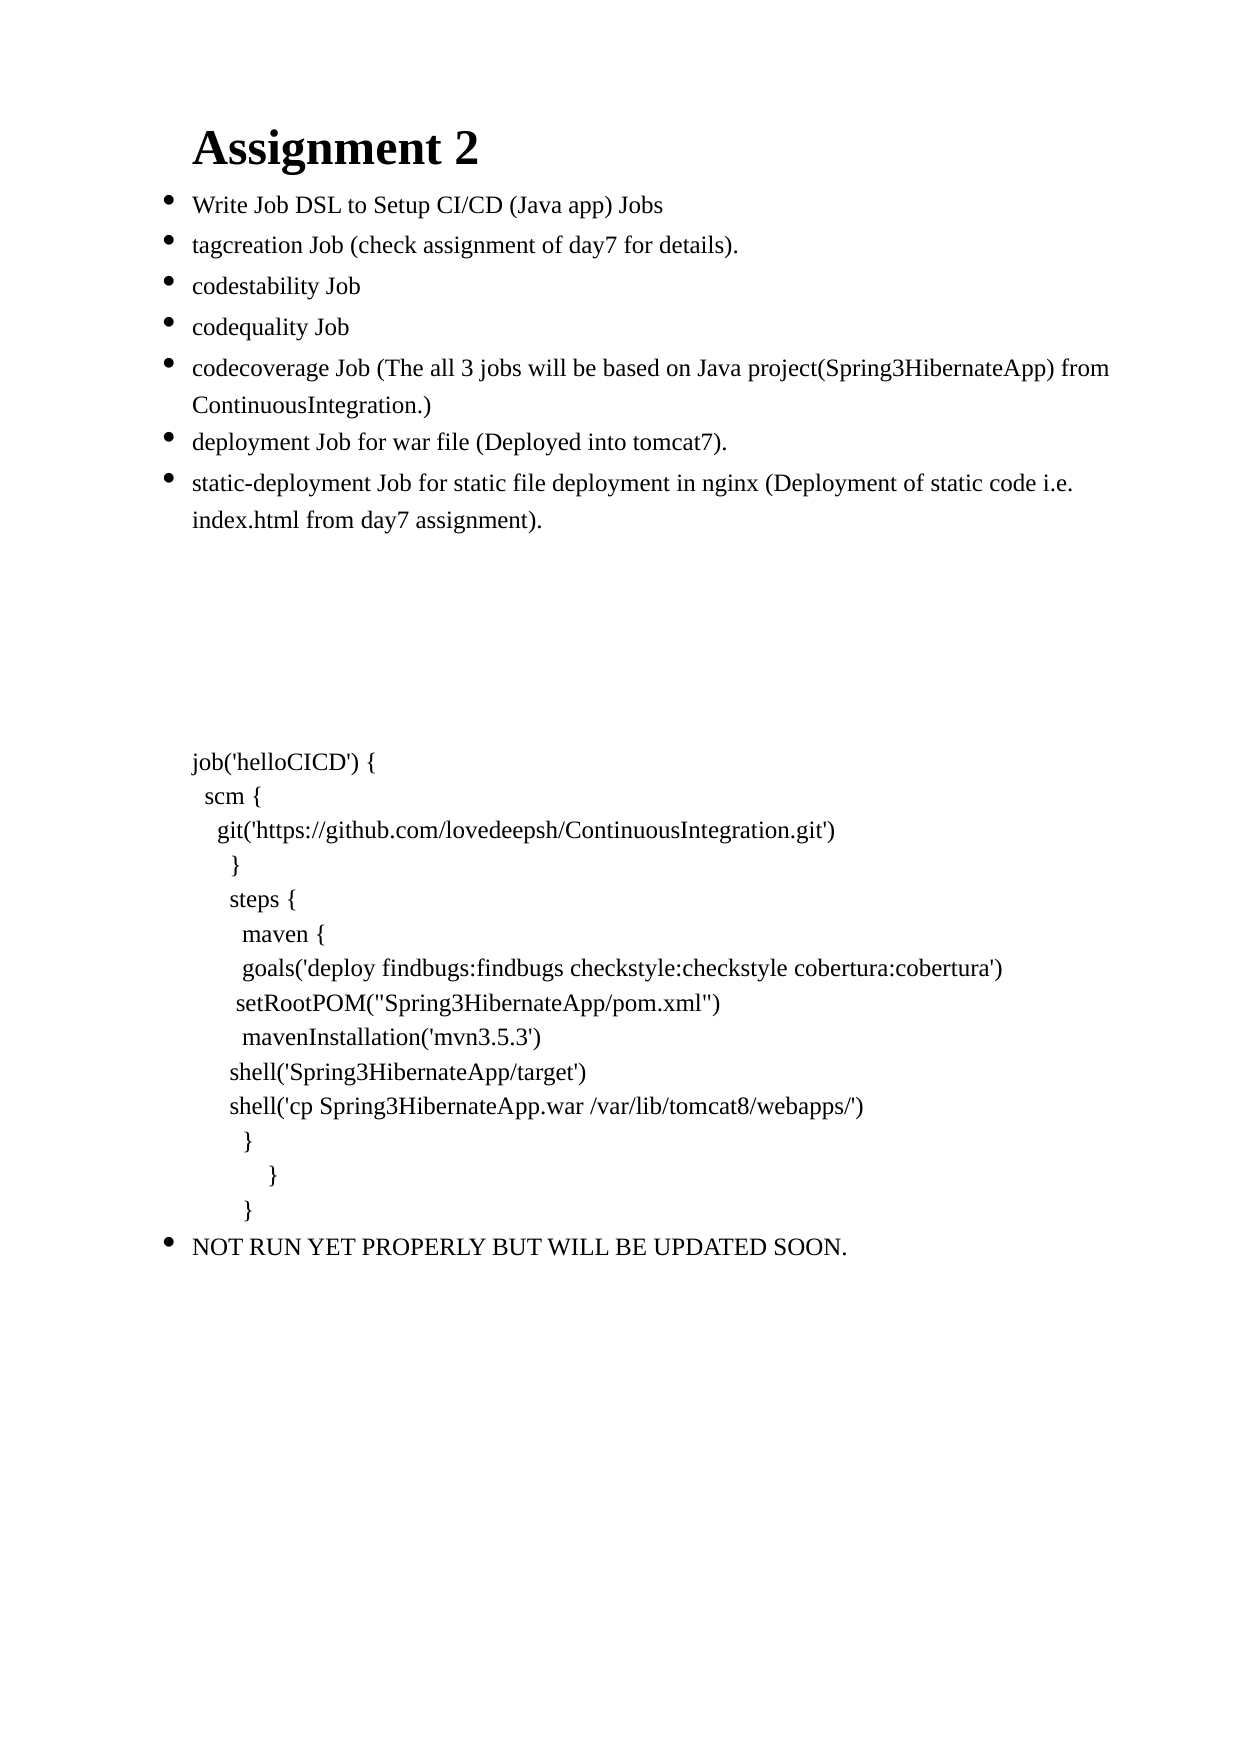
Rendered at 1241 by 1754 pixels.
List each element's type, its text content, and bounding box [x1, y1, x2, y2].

list codecoverage Job (The all 3 jobs will be based on Java project(Spring3HibernateApp) from ContinuousIntegration.) [162, 350, 1122, 419]
list } [162, 1126, 1122, 1155]
list NOT RUN YET PROPERLY BUT WILL BE UPDATED SOON. [162, 1229, 1122, 1263]
list codestability Job [162, 269, 1122, 303]
list scm { [162, 781, 1122, 810]
list deployment Job for war file (Deployed into tomcat7). [162, 425, 1122, 459]
list mavenInstallation('mvn3.5.3') [162, 1022, 1122, 1051]
list codequality Job [162, 309, 1122, 344]
list Write Job DSL to Setup CI/CD (Java app) Jobs [162, 187, 1122, 221]
list job('helloCICD') { [162, 747, 1122, 775]
list shell('cp Spring3HibernateApp.war /var/lib/tomcat8/webapps/') [162, 1091, 1122, 1120]
list static-deployment Job for static file deployment in nginx (Deployment of static code i.e. index.html from day7 assignment). [162, 466, 1122, 534]
list git('https://github.com/lovedeepsh/ContinuousIntegration.git') [162, 816, 1122, 844]
list } [162, 1195, 1122, 1224]
list maven { [162, 919, 1122, 948]
list goals('deploy findbugs:findbugs checkstyle:checkstyle cobertura:cobertura') [162, 953, 1122, 982]
list steps { [162, 884, 1122, 913]
list tagcreation Job (check assignment of day7 for details). [162, 228, 1122, 262]
list shell('Spring3HibernateApp/target') [162, 1057, 1122, 1086]
list Assignment 2 [162, 118, 1122, 176]
list } [162, 1160, 1122, 1189]
list } [162, 850, 1122, 879]
list setRootPOM("Spring3HibernateApp/pom.xml") [162, 988, 1122, 1017]
